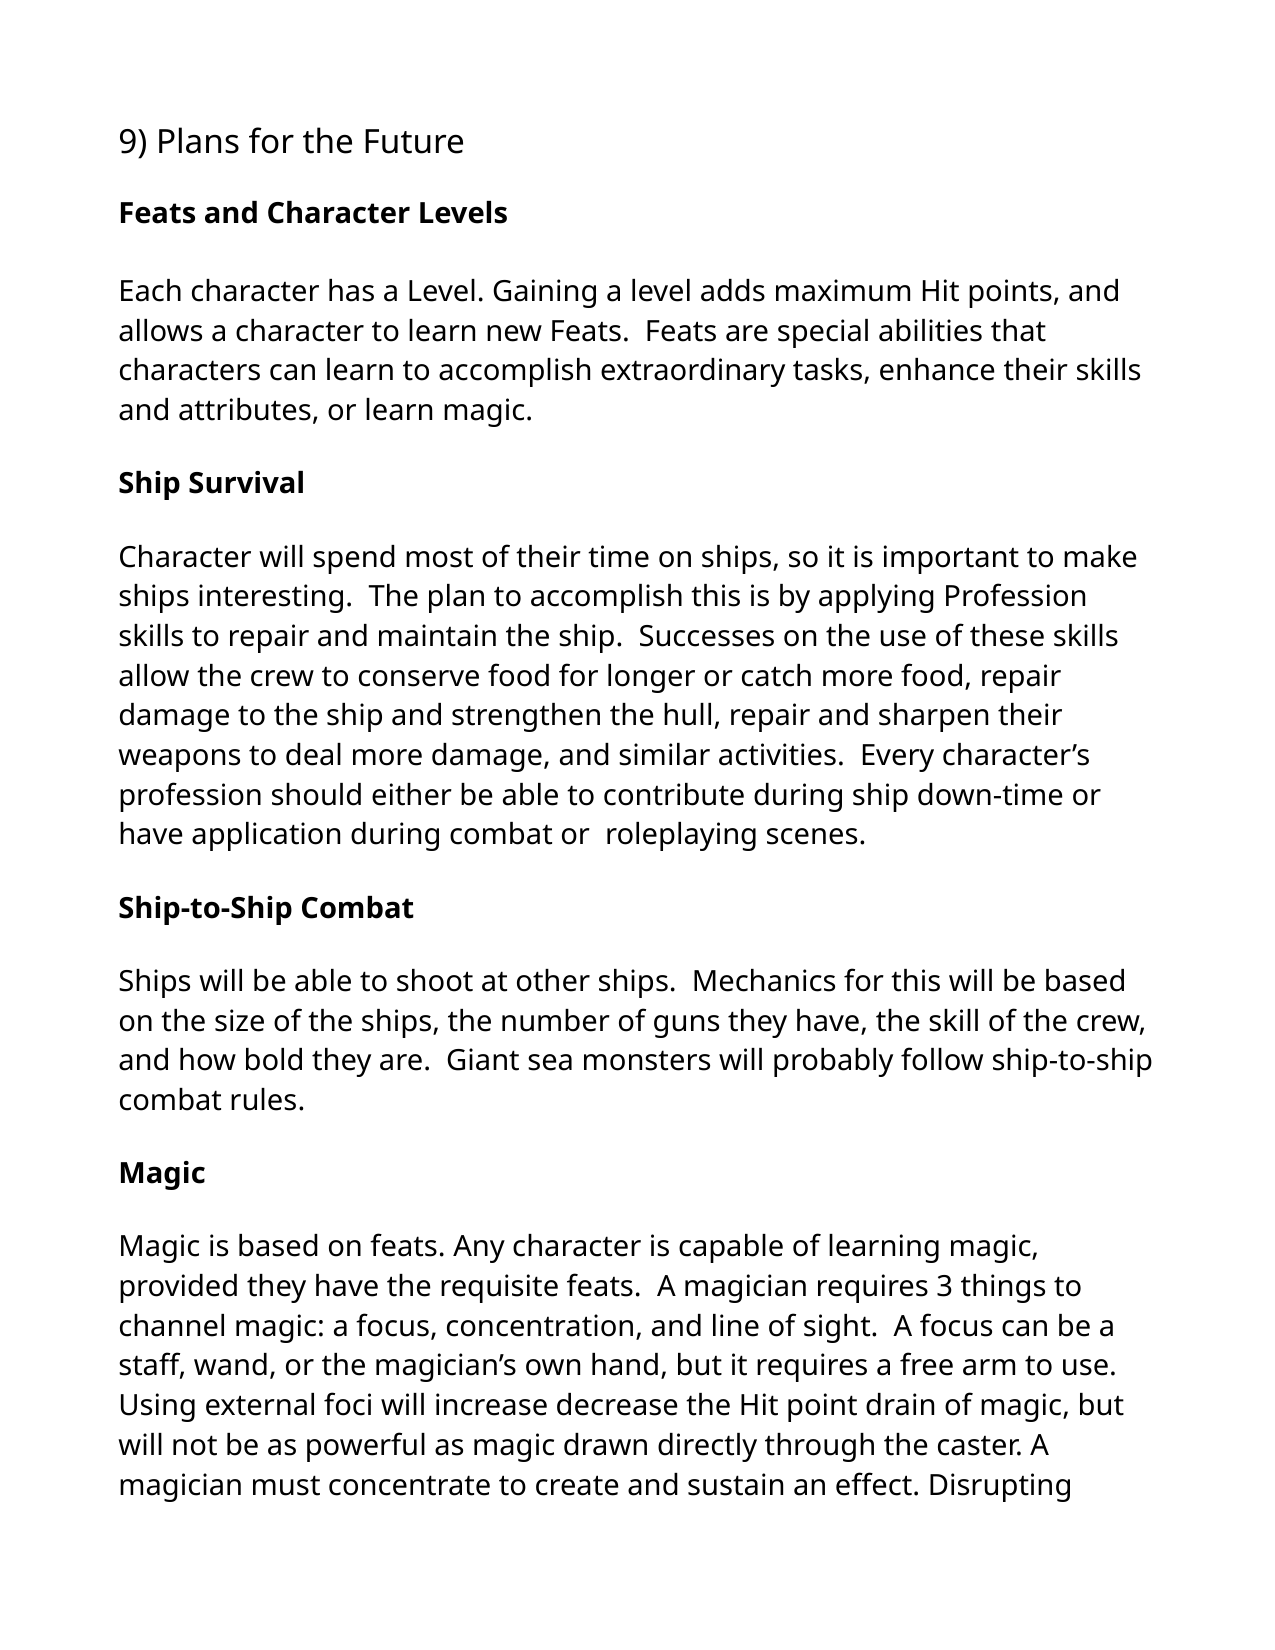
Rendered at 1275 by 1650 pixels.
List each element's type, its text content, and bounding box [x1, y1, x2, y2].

text 9) Plans for the Future [118, 118, 1157, 163]
text Ship Survival [118, 463, 1157, 502]
text Feats and Character Levels [118, 192, 1157, 232]
text Magic is based on feats. Any character is capable of learning magic, provided they have the requisite feats. A magician requires 3 things to channel magic: a focus, concentration, and line of sight. A focus can be a staff, wand, or the magician’s own hand, but it requires a free arm to use. Using external foci will increase decrease the Hit point drain of magic, but will not be as powerful as magic drawn directly through the caster. A magician must concentrate to create and sustain an effect. Disrupting [118, 1226, 1157, 1503]
text Each character has a Level. Gaining a level adds maximum Hit points, and allows a character to learn new Feats. Feats are special abilities that characters can learn to accomplish extraordinary tasks, enhance their skills and attributes, or learn magic. [118, 270, 1157, 429]
text Magic [118, 1152, 1157, 1192]
text Character will spend most of their time on ships, so it is important to make ships interesting. The plan to accomplish this is by applying Profession skills to repair and maintain the ship. Successes on the use of these skills allow the crew to conserve food for longer or catch more food, repair damage to the ship and strengthen the hull, repair and sharpen their weapons to deal more damage, and similar activities. Every character’s profession should either be able to contribute during ship down-time or have application during combat or roleplaying scenes. [118, 536, 1157, 853]
text Ships will be able to shoot at other ships. Mechanics for this will be based on the size of the ships, the number of guns they have, the skill of the crew, and how bold they are. Giant sea monsters will probably follow ship-to-ship combat rules. [118, 960, 1157, 1119]
text Ship-to-Ship Combat [118, 887, 1157, 927]
